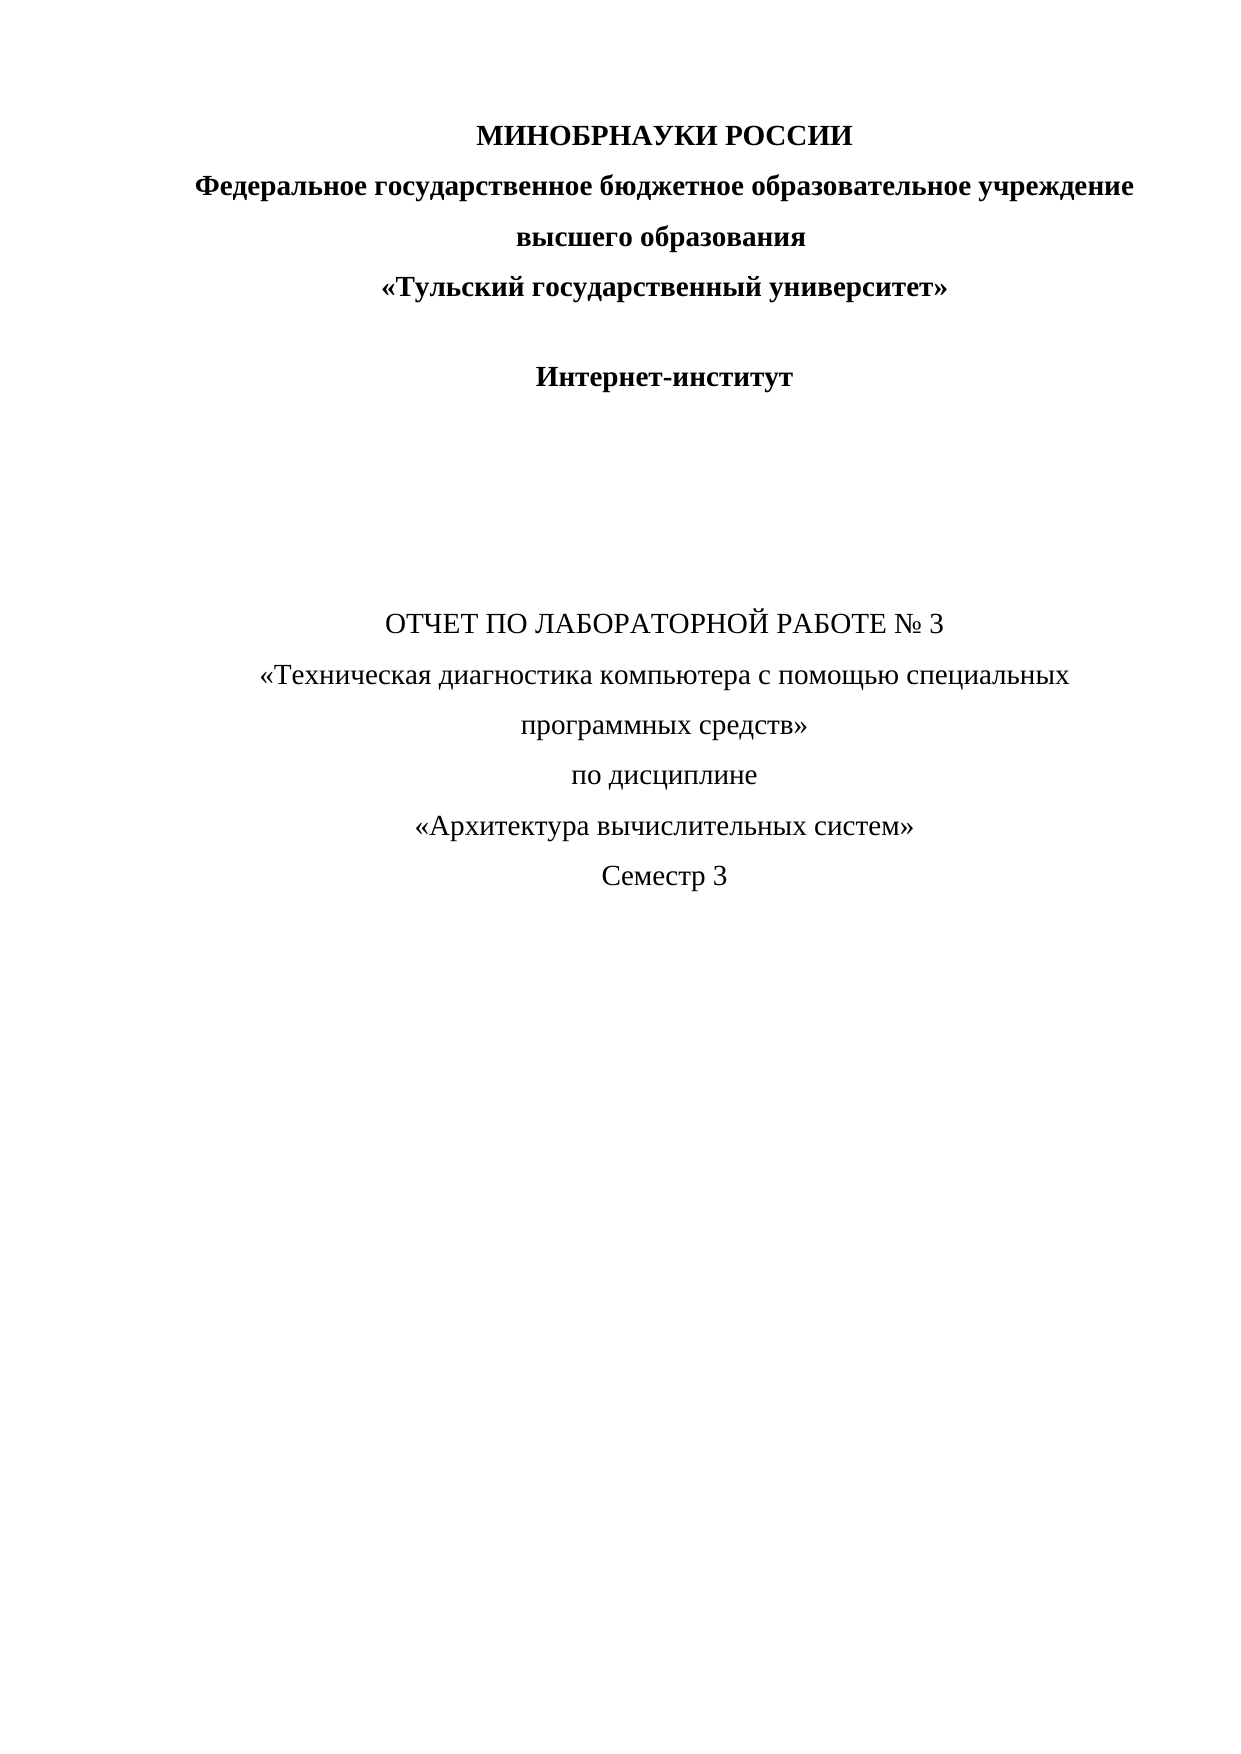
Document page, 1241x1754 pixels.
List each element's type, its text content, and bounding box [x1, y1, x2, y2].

text ОТЧЕТ ПО ЛАБОРАТОРНОЙ РАБОТЕ № 3 [177, 607, 1152, 640]
text Семестр 3 [177, 858, 1152, 892]
text «Архитектура вычислительных систем» [177, 808, 1152, 841]
text Федеральное государственное бюджетное образовательное учреждение высшего образования «Тульский государственный университет» [177, 168, 1152, 303]
text по дисциплине [177, 757, 1152, 791]
text МИНОБРНАУКИ РОССИИ [177, 118, 1152, 152]
text Интернет-институт [177, 359, 1152, 392]
text «Техническая диагностика компьютера с помощью специальных программных средств» [177, 657, 1152, 741]
